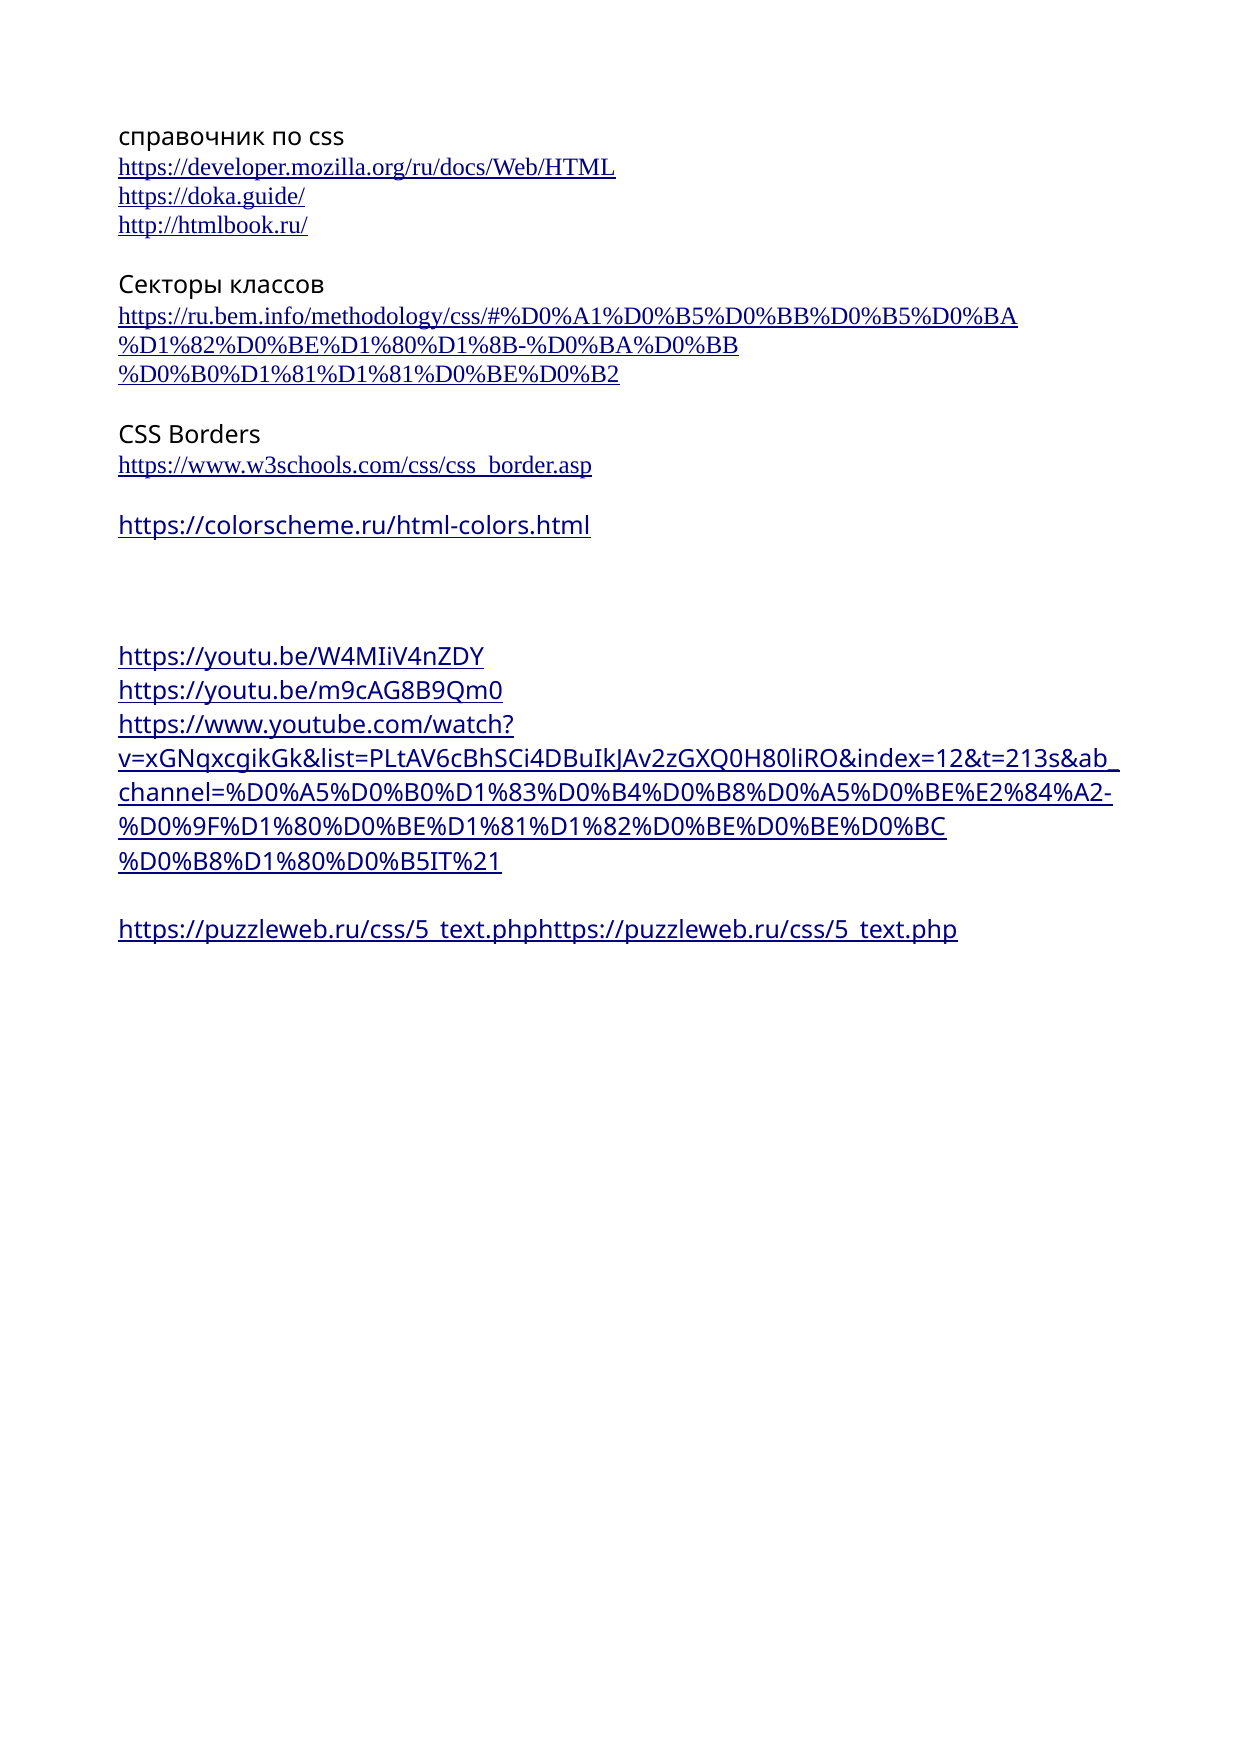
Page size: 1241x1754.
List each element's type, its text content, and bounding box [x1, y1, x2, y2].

text https://youtu.be/W4MIiV4nZDY [118, 639, 1122, 673]
text https://www.youtube.com/watch?v=xGNqxcgikGk&list=PLtAV6cBhSCi4DBuIkJAv2zGXQ0H80liRO&index=12&t=213s&ab_channel=%D0%A5%D0%B0%D1%83%D0%B4%D0%B8%D0%A5%D0%BE%E2%84%A2-%D0%9F%D1%80%D0%BE%D1%81%D1%82%D0%BE%D0%BE%D0%BC%D0%B8%D1%80%D0%B5IT%21 [118, 707, 1122, 877]
text Секторы классов [118, 267, 1122, 301]
text CSS Borders [118, 416, 1122, 450]
text https://developer.mozilla.org/ru/docs/Web/HTML [118, 152, 1122, 181]
text справочник по css [118, 118, 1122, 152]
text https://puzzleweb.ru/css/5_text.phphttps://puzzleweb.ru/css/5_text.php [118, 911, 1122, 945]
text https://youtu.be/m9cAG8B9Qm0 [118, 673, 1122, 707]
text https://ru.bem.info/methodology/css/#%D0%A1%D0%B5%D0%BB%D0%B5%D0%BA%D1%82%D0%BE%D1%80%D1%8B-%D0%BA%D0%BB%D0%B0%D1%81%D1%81%D0%BE%D0%B2 [118, 301, 1122, 387]
text https://www.w3schools.com/css/css_border.asp [118, 450, 1122, 479]
text http://htmlbook.ru/ [118, 210, 1122, 238]
text https://doka.guide/ [118, 181, 1122, 210]
text https://colorscheme.ru/html-colors.html [118, 508, 1122, 542]
